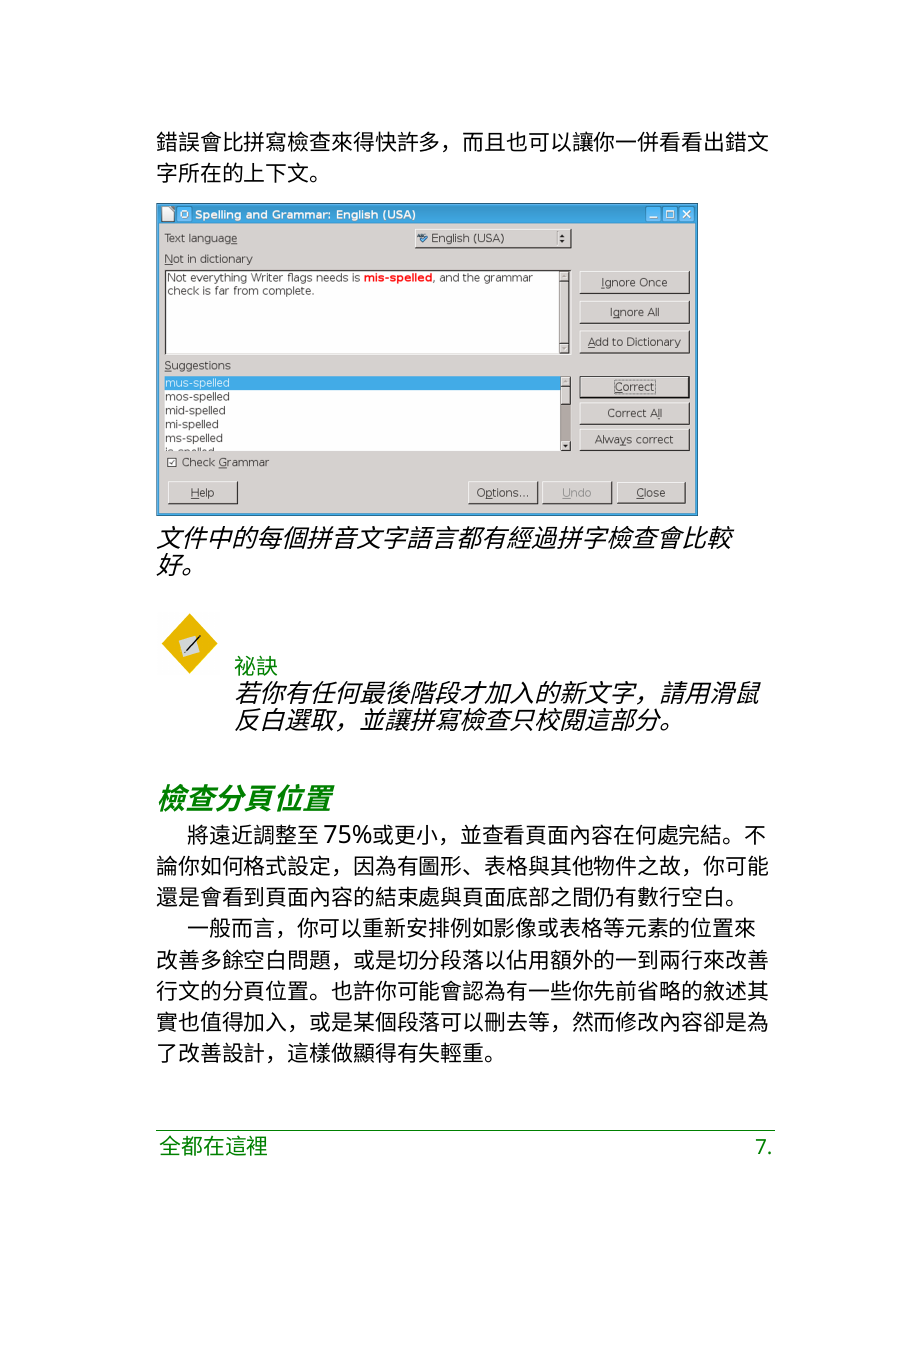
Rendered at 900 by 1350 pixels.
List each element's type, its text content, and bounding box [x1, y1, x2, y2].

table_cell 文件中的每個拼音文字語言都有經過拼字檢查會比較好。 [156, 518, 753, 580]
table_header [156, 203, 753, 518]
text 錯誤會比拼寫檢查來得快許多，而且也可以讓你一併看看出錯文字所在的上下文。 [156, 125, 775, 187]
text 若你有任何最後階段才加入的新文字，請用滑鼠反白選取，並讓拼寫檢查只校閱這部分。 [234, 681, 775, 735]
text 將遠近調整至75%或更小，並查看頁面內容在何處完結。不論你如何格式設定，因為有圖形、表格與其他物件之故，你可能還是會看到頁面內容的結束處與頁面底部之間仍有數行空白。 [156, 818, 775, 912]
subtitle 檢查分頁位置 [156, 776, 775, 818]
picture [156, 203, 698, 516]
picture [157, 612, 220, 675]
list 祕訣 [156, 611, 775, 681]
text 一般而言，你可以重新安排例如影像或表格等元素的位置來改善多餘空白問題，或是切分段落以佔用額外的一到兩行來改善行文的分頁位置。也許你可能會認為有一些你先前省略的敘述其實也值得加入，或是某個段落可以刪去等，然而修改內容卻是為了改善設計，這樣做顯得有失輕重。 [156, 912, 775, 1068]
